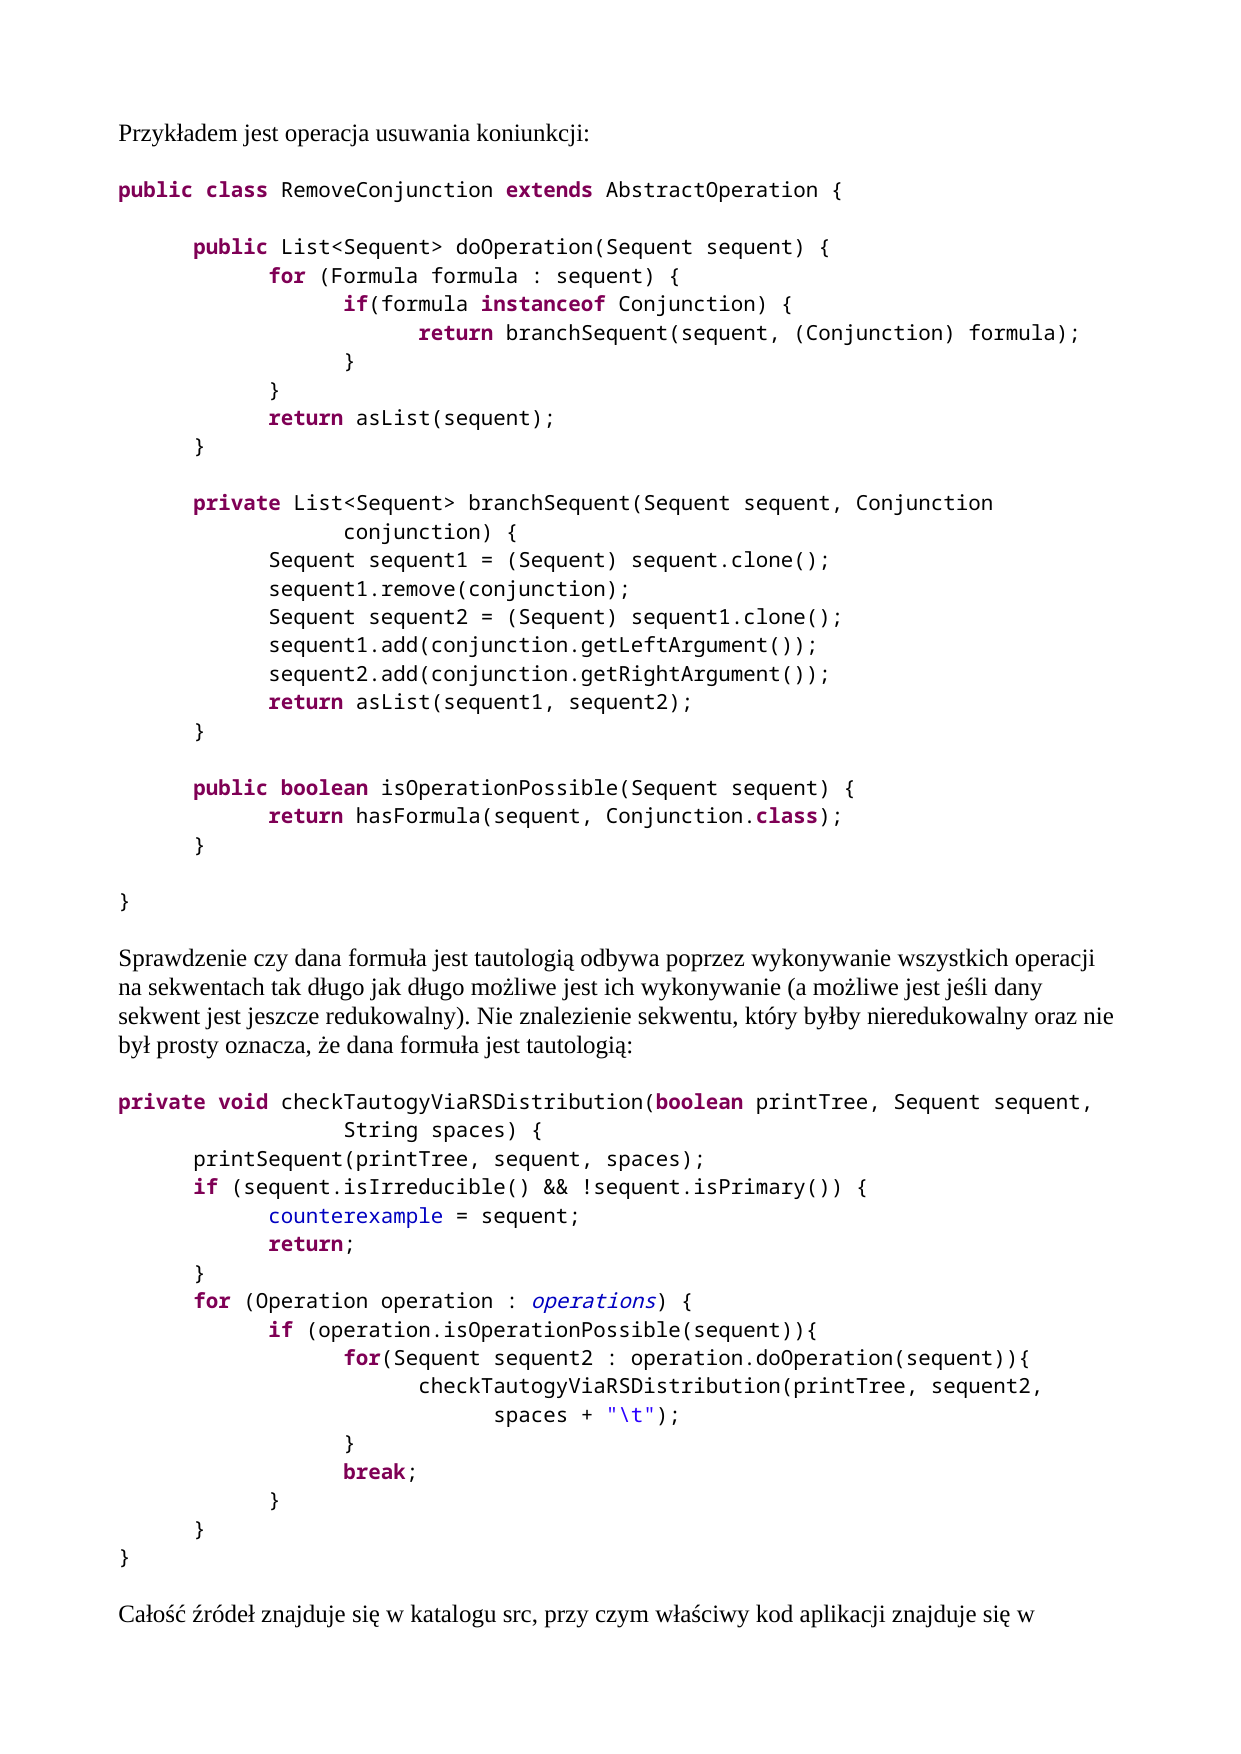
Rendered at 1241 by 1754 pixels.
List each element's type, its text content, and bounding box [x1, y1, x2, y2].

text public class RemoveConjunction extends AbstractOperation { [118, 176, 1122, 204]
text } [118, 1542, 1122, 1571]
text break; [118, 1457, 1122, 1485]
text for(Sequent sequent2 : operation.doOperation(sequent)){ [118, 1343, 1122, 1372]
text return asList(sequent); [118, 403, 1122, 432]
text Sequent sequent1 = (Sequent) sequent.clone(); [118, 545, 1122, 574]
text } [118, 887, 1122, 915]
text return hasFormula(sequent, Conjunction.class); [118, 801, 1122, 830]
text private void checkTautogyViaRSDistribution(boolean printTree, Sequent sequent, String spaces) { [118, 1087, 1122, 1144]
text } [118, 432, 1122, 460]
text if (sequent.isIrreducible() && !sequent.isPrimary()) { [118, 1172, 1122, 1201]
text } [118, 1514, 1122, 1542]
text if (operation.isOperationPossible(sequent)){ [118, 1315, 1122, 1343]
text } [118, 830, 1122, 858]
text sequent1.add(conjunction.getLeftArgument()); [118, 631, 1122, 659]
text return asList(sequent1, sequent2); [118, 687, 1122, 716]
text } [118, 716, 1122, 744]
text private List<Sequent> branchSequent(Sequent sequent, Conjunction conjunction) { [118, 488, 1122, 545]
text public boolean isOperationPossible(Sequent sequent) { [118, 773, 1122, 801]
text counterexample = sequent; [118, 1201, 1122, 1229]
text Sprawdzenie czy dana formuła jest tautologią odbywa poprzez wykonywanie wszystkich operacji na sekwentach tak długo jak długo możliwe jest ich wykonywanie (a możliwe jest jeśli dany sekwent jest jeszcze redukowalny). Nie znalezienie sekwentu, który byłby nieredukowalny oraz nie był prosty oznacza, że dana formuła jest tautologią: [118, 943, 1122, 1058]
text sequent2.add(conjunction.getRightArgument()); [118, 659, 1122, 687]
text Całość źródeł znajduje się w katalogu src, przy czym właściwy kod aplikacji znajduje się w [118, 1599, 1122, 1628]
text printSequent(printTree, sequent, spaces); [118, 1144, 1122, 1172]
text } [118, 375, 1122, 403]
text checkTautogyViaRSDistribution(printTree, sequent2, spaces + "\t"); [118, 1372, 1122, 1428]
text Przykładem jest operacja usuwania koniunkcji: [118, 118, 1122, 147]
text return; [118, 1229, 1122, 1258]
text public List<Sequent> doOperation(Sequent sequent) { [118, 232, 1122, 261]
text for (Operation operation : operations) { [118, 1286, 1122, 1315]
text sequent1.remove(conjunction); [118, 574, 1122, 602]
text for (Formula formula : sequent) { [118, 261, 1122, 289]
text return branchSequent(sequent, (Conjunction) formula); [118, 318, 1122, 346]
text } [118, 346, 1122, 375]
text } [118, 1485, 1122, 1514]
text } [118, 1428, 1122, 1457]
text } [118, 1258, 1122, 1286]
text if(formula instanceof Conjunction) { [118, 289, 1122, 318]
text Sequent sequent2 = (Sequent) sequent1.clone(); [118, 602, 1122, 631]
